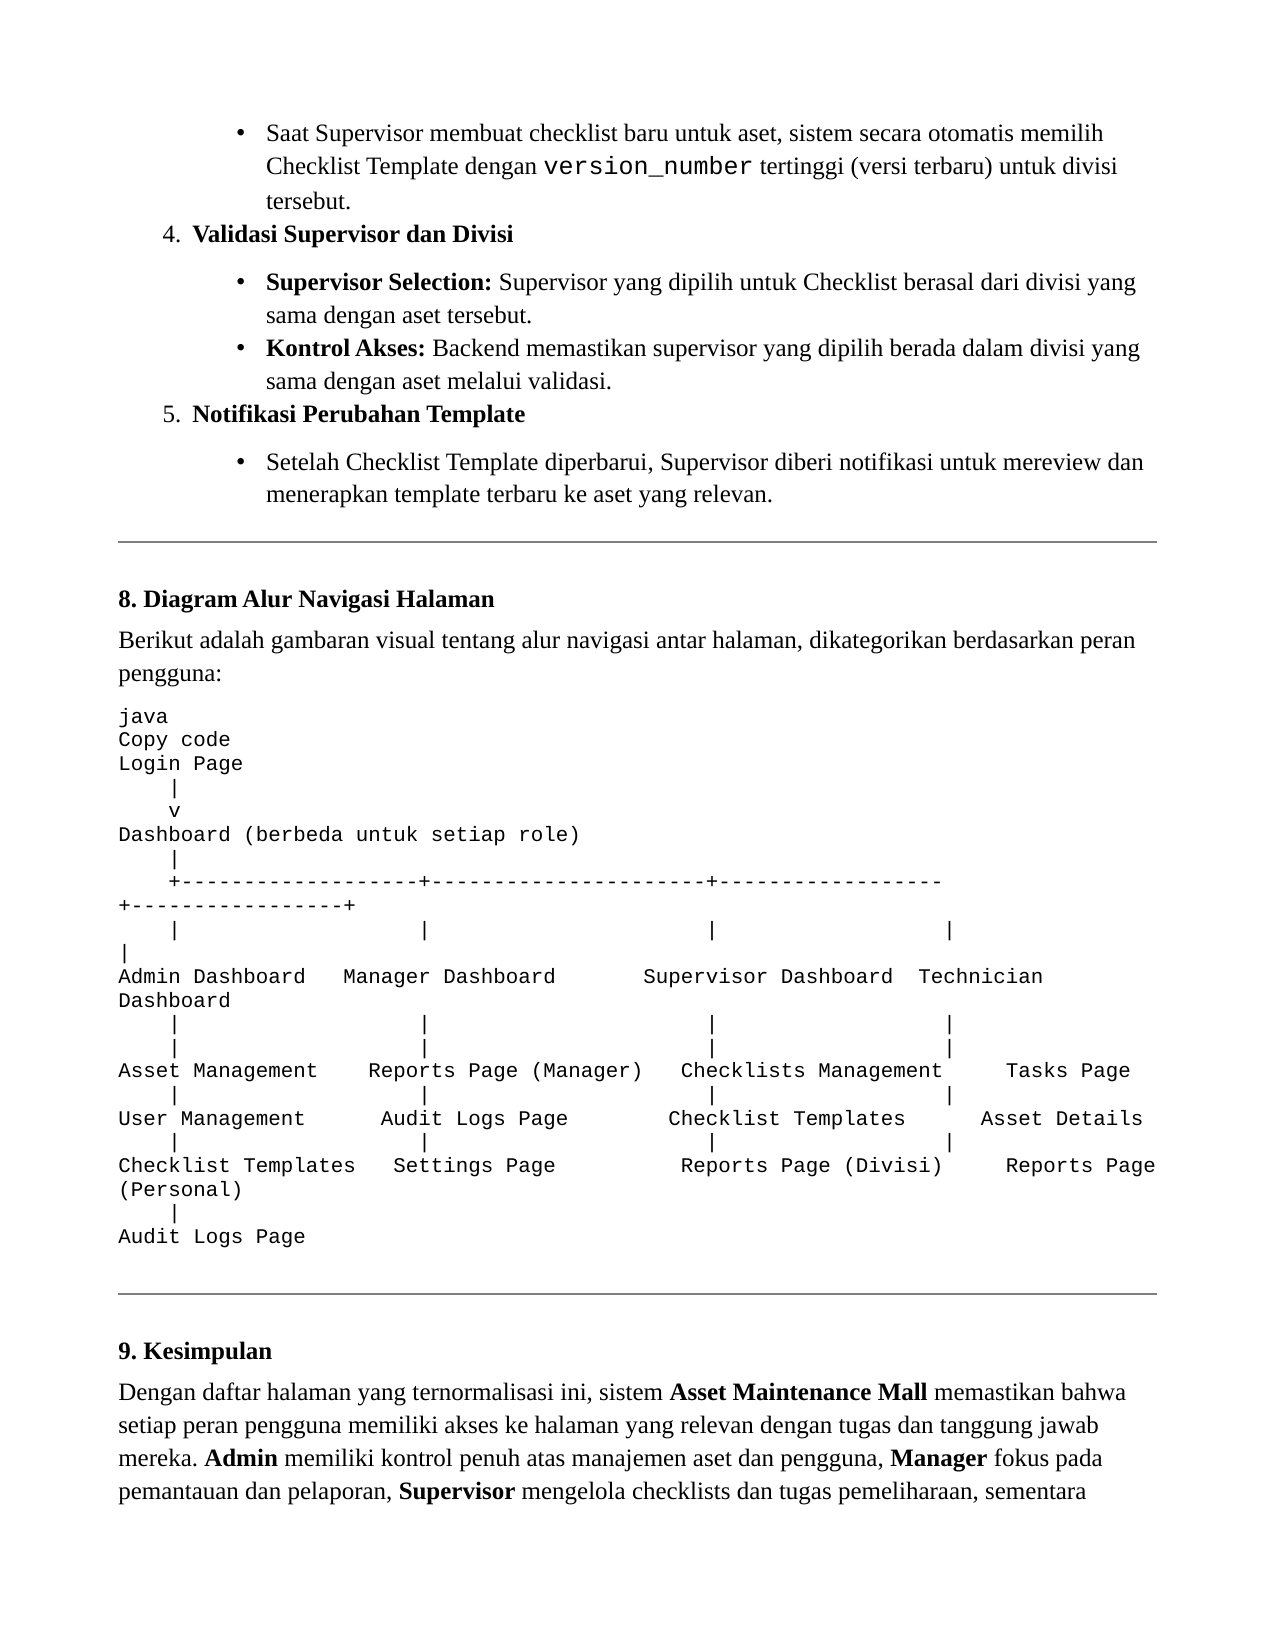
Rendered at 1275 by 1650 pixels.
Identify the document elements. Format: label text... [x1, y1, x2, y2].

text Admin Dashboard Manager Dashboard Supervisor Dashboard Technician Dashboard [118, 966, 1157, 1013]
subtitle 8. Diagram Alur Navigasi Halaman [118, 584, 1157, 613]
text | | | | [118, 1037, 1157, 1061]
text Berikut adalah gambaran visual tentang alur navigasi antar halaman, dikategorikan berdasarkan peran pengguna: [118, 625, 1157, 687]
text Dengan daftar halaman yang ternormalisasi ini, sistem Asset Maintenance Mall memastikan bahwa setiap peran pengguna memiliki akses ke halaman yang relevan dengan tugas dan tanggung jawab mereka. Admin memiliki kontrol penuh atas manajemen aset dan pengguna, Manager fokus pada pemantauan dan pelaporan, Supervisor mengelola checklists dan tugas pemeliharaan, sementara [118, 1377, 1157, 1505]
subtitle 9. Kesimpulan [118, 1336, 1157, 1365]
text Asset Management Reports Page (Manager) Checklists Management Tasks Page [118, 1061, 1157, 1084]
text | | | | [118, 1131, 1157, 1155]
text Checklist Templates Settings Page Reports Page (Divisi) Reports Page (Personal) [118, 1155, 1157, 1202]
list Validasi Supervisor dan Divisi [162, 219, 1157, 248]
text Audit Logs Page [118, 1226, 1157, 1250]
list Saat Supervisor membuat checklist baru untuk aset, sistem secara otomatis memilih Checklist Template dengan version_number tertinggi (versi terbaru) untuk divisi tersebut. [236, 118, 1157, 215]
text | [118, 777, 1157, 800]
text v [118, 800, 1157, 824]
text +-------------------+----------------------+------------------+-----------------+ [118, 871, 1157, 919]
text | | | | [118, 1084, 1157, 1108]
text | | | | [118, 1013, 1157, 1037]
text | [118, 848, 1157, 871]
list Kontrol Akses: Backend memastikan supervisor yang dipilih berada dalam divisi yang sama dengan aset melalui validasi. [236, 333, 1157, 395]
text | | | | | [118, 919, 1157, 966]
list Supervisor Selection: Supervisor yang dipilih untuk Checklist berasal dari divisi yang sama dengan aset tersebut. [236, 267, 1157, 329]
list Setelah Checklist Template diperbarui, Supervisor diberi notifikasi untuk mereview dan menerapkan template terbaru ke aset yang relevan. [236, 447, 1157, 508]
text User Management Audit Logs Page Checklist Templates Asset Details [118, 1108, 1157, 1131]
text java [118, 706, 1157, 729]
text Dashboard (berbeda untuk setiap role) [118, 824, 1157, 848]
text | [118, 1202, 1157, 1226]
text Copy code [118, 729, 1157, 753]
list Notifikasi Perubahan Template [162, 399, 1157, 428]
text Login Page [118, 753, 1157, 777]
